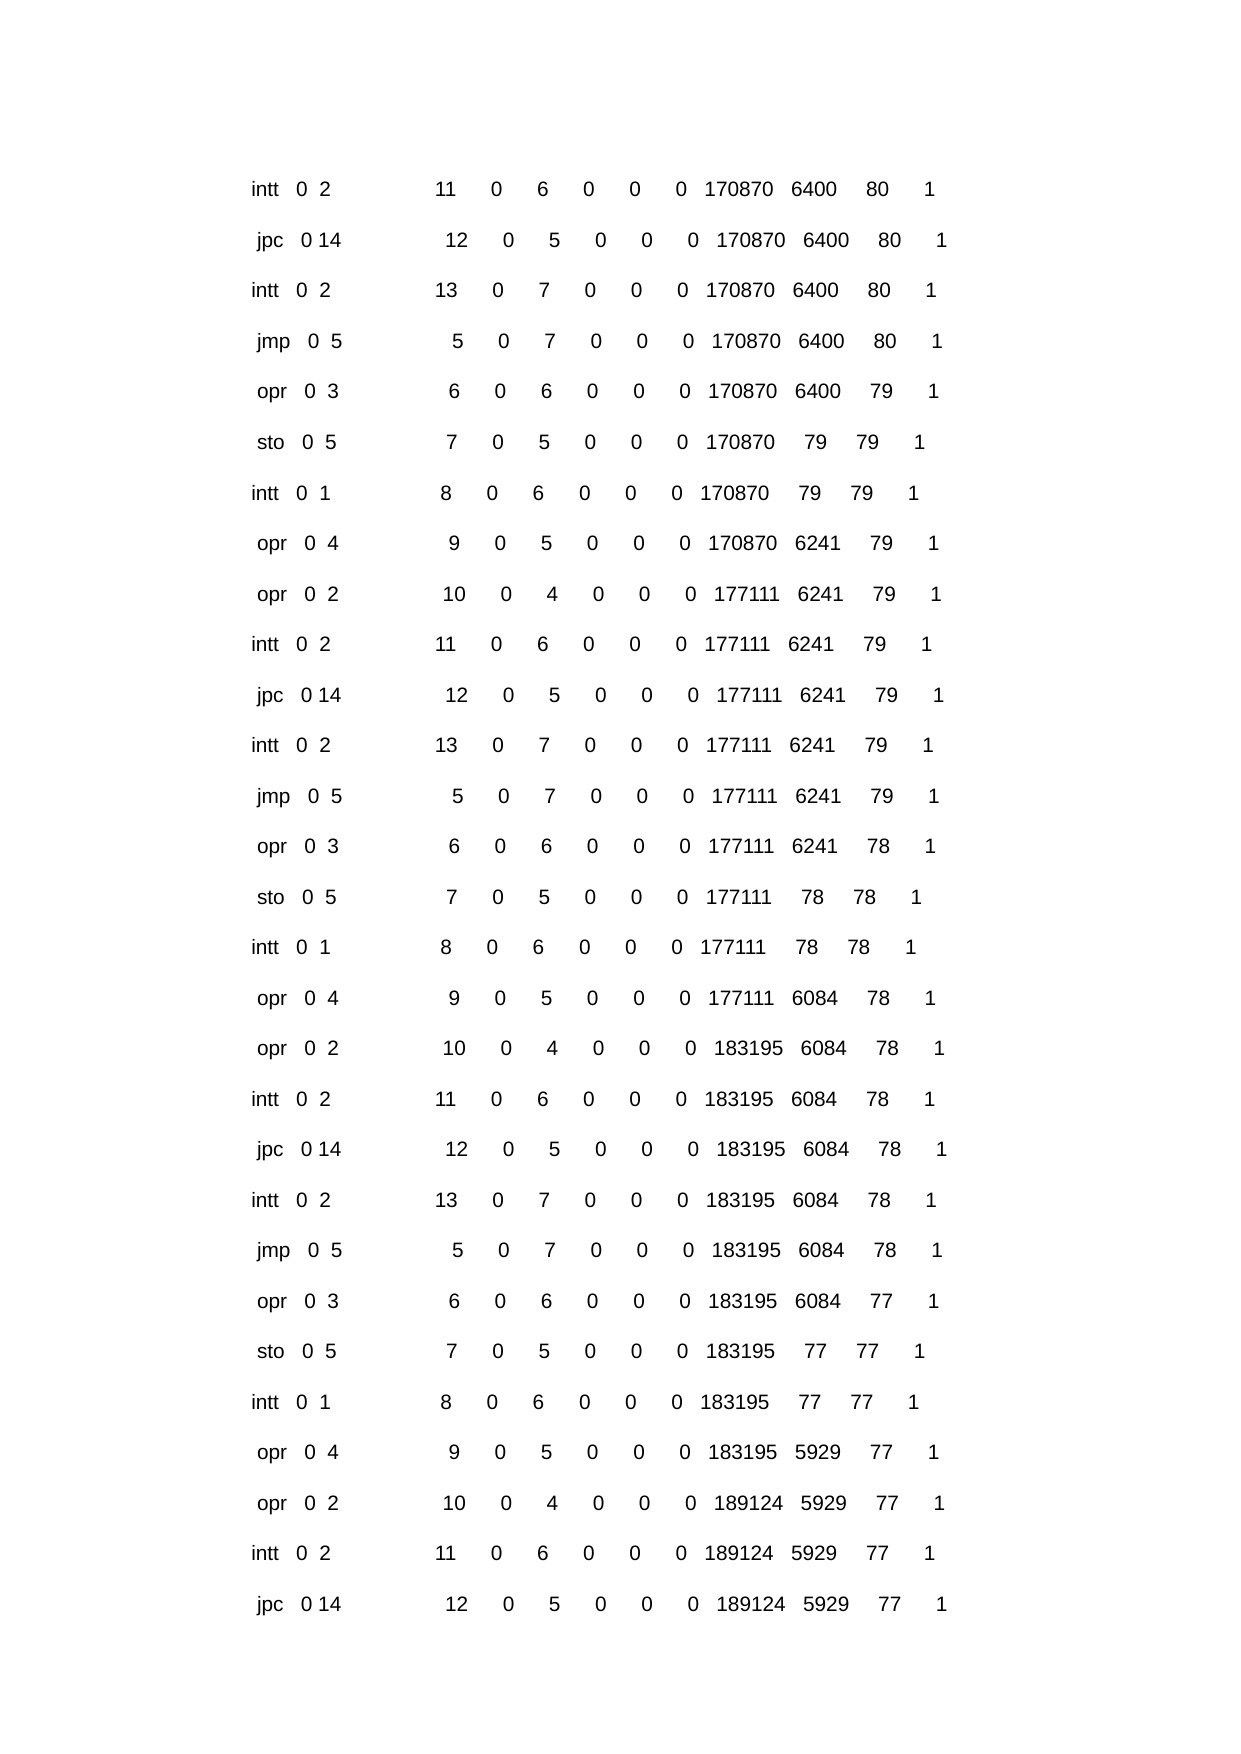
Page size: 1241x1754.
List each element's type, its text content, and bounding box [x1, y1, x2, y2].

text sto 0 5 7 0 5 0 0 0 177111 78 78 1 [251, 884, 1122, 908]
text intt 0 2 11 0 6 0 0 0 183195 6084 78 1 [251, 1087, 1122, 1111]
text jpc 0 14 12 0 5 0 0 0 177111 6241 79 1 [251, 682, 1122, 706]
text jpc 0 14 12 0 5 0 0 0 183195 6084 78 1 [251, 1137, 1122, 1161]
text opr 0 2 10 0 4 0 0 0 189124 5929 77 1 [251, 1491, 1122, 1515]
text opr 0 4 9 0 5 0 0 0 177111 6084 78 1 [251, 986, 1122, 1009]
text sto 0 5 7 0 5 0 0 0 170870 79 79 1 [251, 430, 1122, 454]
text intt 0 2 13 0 7 0 0 0 183195 6084 78 1 [251, 1188, 1122, 1212]
text jmp 0 5 5 0 7 0 0 0 177111 6241 79 1 [251, 783, 1122, 807]
text opr 0 3 6 0 6 0 0 0 177111 6241 78 1 [251, 834, 1122, 858]
text intt 0 2 11 0 6 0 0 0 177111 6241 79 1 [251, 632, 1122, 656]
text opr 0 2 10 0 4 0 0 0 183195 6084 78 1 [251, 1036, 1122, 1060]
text opr 0 4 9 0 5 0 0 0 170870 6241 79 1 [251, 531, 1122, 555]
text intt 0 2 11 0 6 0 0 0 189124 5929 77 1 [251, 1541, 1122, 1565]
text jpc 0 14 12 0 5 0 0 0 170870 6400 80 1 [251, 228, 1122, 252]
text opr 0 3 6 0 6 0 0 0 170870 6400 79 1 [251, 379, 1122, 403]
text opr 0 4 9 0 5 0 0 0 183195 5929 77 1 [251, 1440, 1122, 1464]
text intt 0 1 8 0 6 0 0 0 177111 78 78 1 [251, 935, 1122, 959]
text intt 0 1 8 0 6 0 0 0 183195 77 77 1 [251, 1390, 1122, 1414]
text opr 0 3 6 0 6 0 0 0 183195 6084 77 1 [251, 1289, 1122, 1313]
text intt 0 2 13 0 7 0 0 0 177111 6241 79 1 [251, 733, 1122, 757]
text intt 0 1 8 0 6 0 0 0 170870 79 79 1 [251, 480, 1122, 504]
text intt 0 2 13 0 7 0 0 0 170870 6400 80 1 [251, 278, 1122, 302]
text opr 0 2 10 0 4 0 0 0 177111 6241 79 1 [251, 581, 1122, 605]
text intt 0 2 11 0 6 0 0 0 170870 6400 80 1 [251, 177, 1122, 201]
text jmp 0 5 5 0 7 0 0 0 170870 6400 80 1 [251, 329, 1122, 353]
text jmp 0 5 5 0 7 0 0 0 183195 6084 78 1 [251, 1238, 1122, 1262]
text jpc 0 14 12 0 5 0 0 0 189124 5929 77 1 [251, 1592, 1122, 1616]
text sto 0 5 7 0 5 0 0 0 183195 77 77 1 [251, 1339, 1122, 1363]
